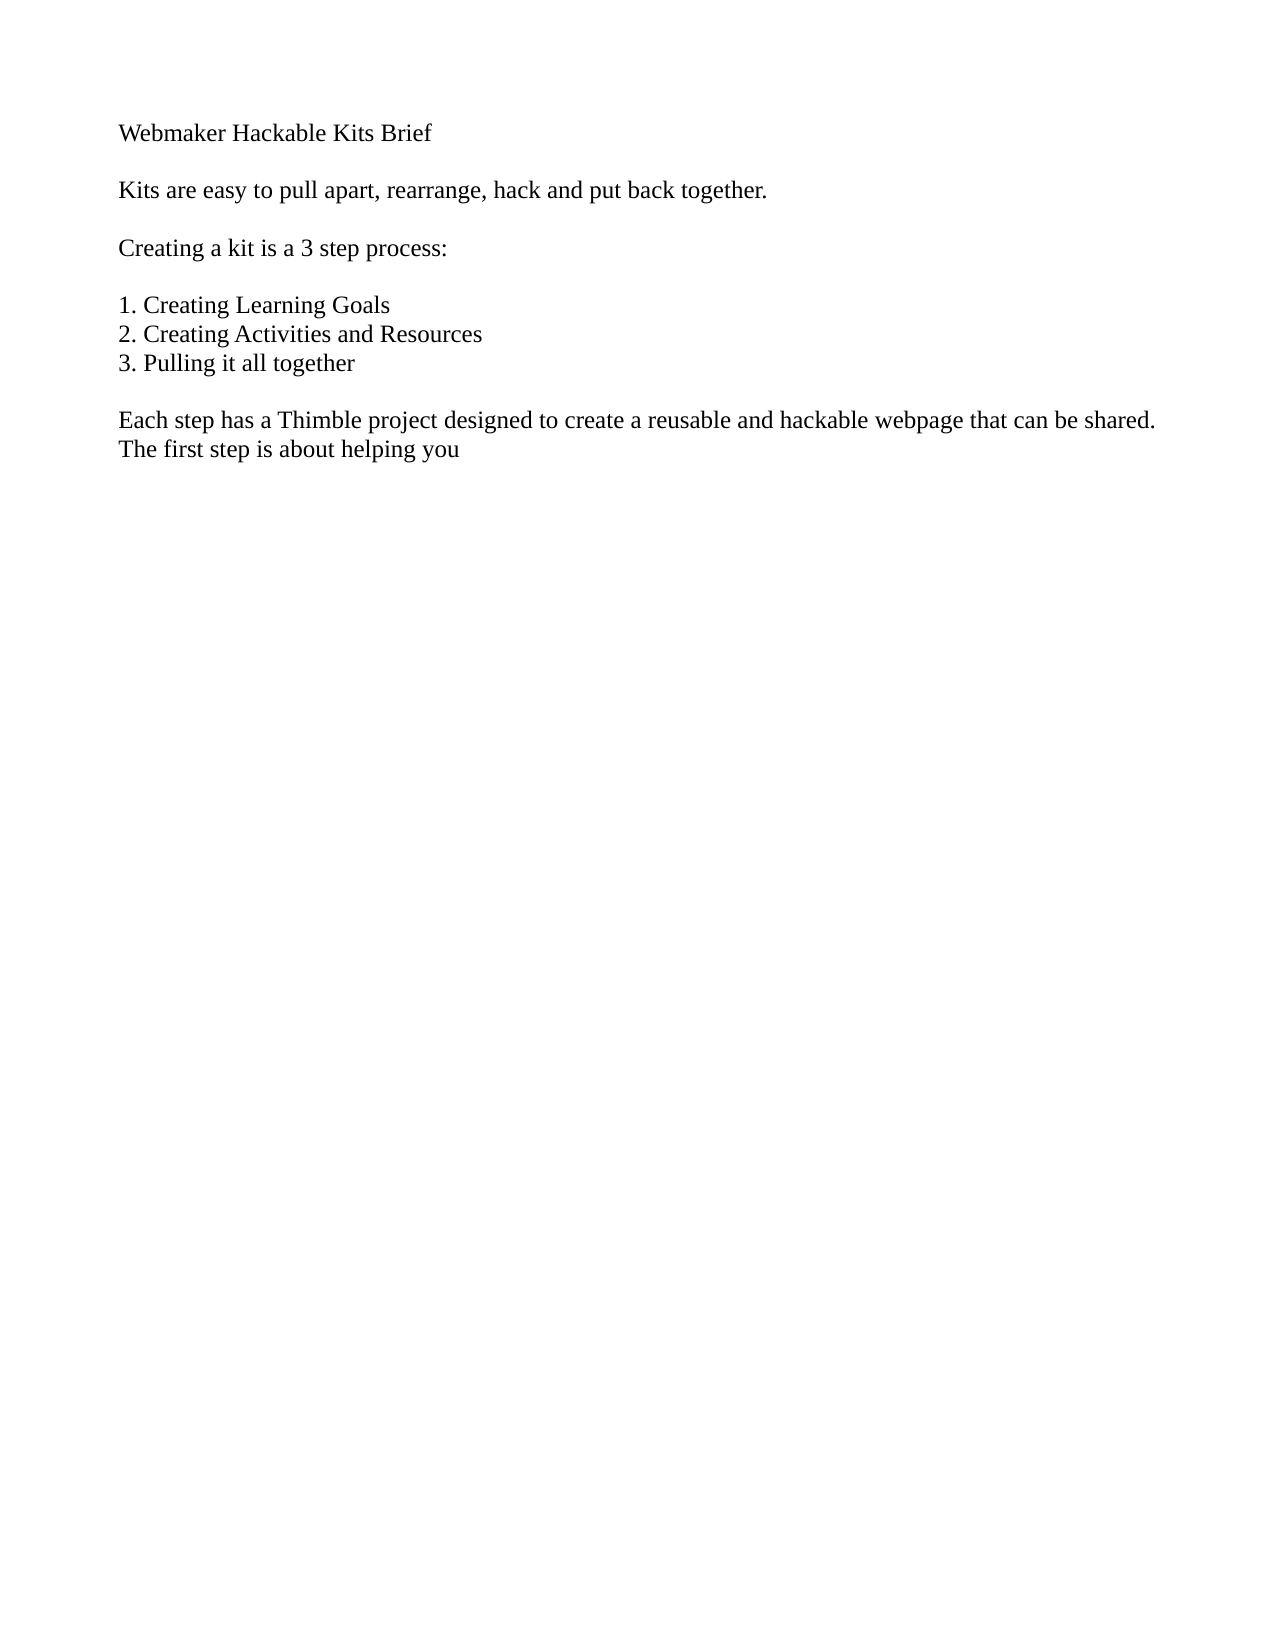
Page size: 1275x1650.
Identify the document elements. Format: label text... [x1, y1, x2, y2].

text Webmaker Hackable Kits Brief [118, 118, 1157, 147]
text Each step has a Thimble project designed to create a reusable and hackable webpage that can be shared. The first step is about helping you [118, 406, 1157, 463]
text Creating a kit is a 3 step process: [118, 233, 1157, 262]
text 1. Creating Learning Goals [118, 291, 1157, 319]
text Kits are easy to pull apart, rearrange, hack and put back together. [118, 176, 1157, 204]
text 2. Creating Activities and Resources [118, 319, 1157, 348]
text 3. Pulling it all together [118, 348, 1157, 377]
